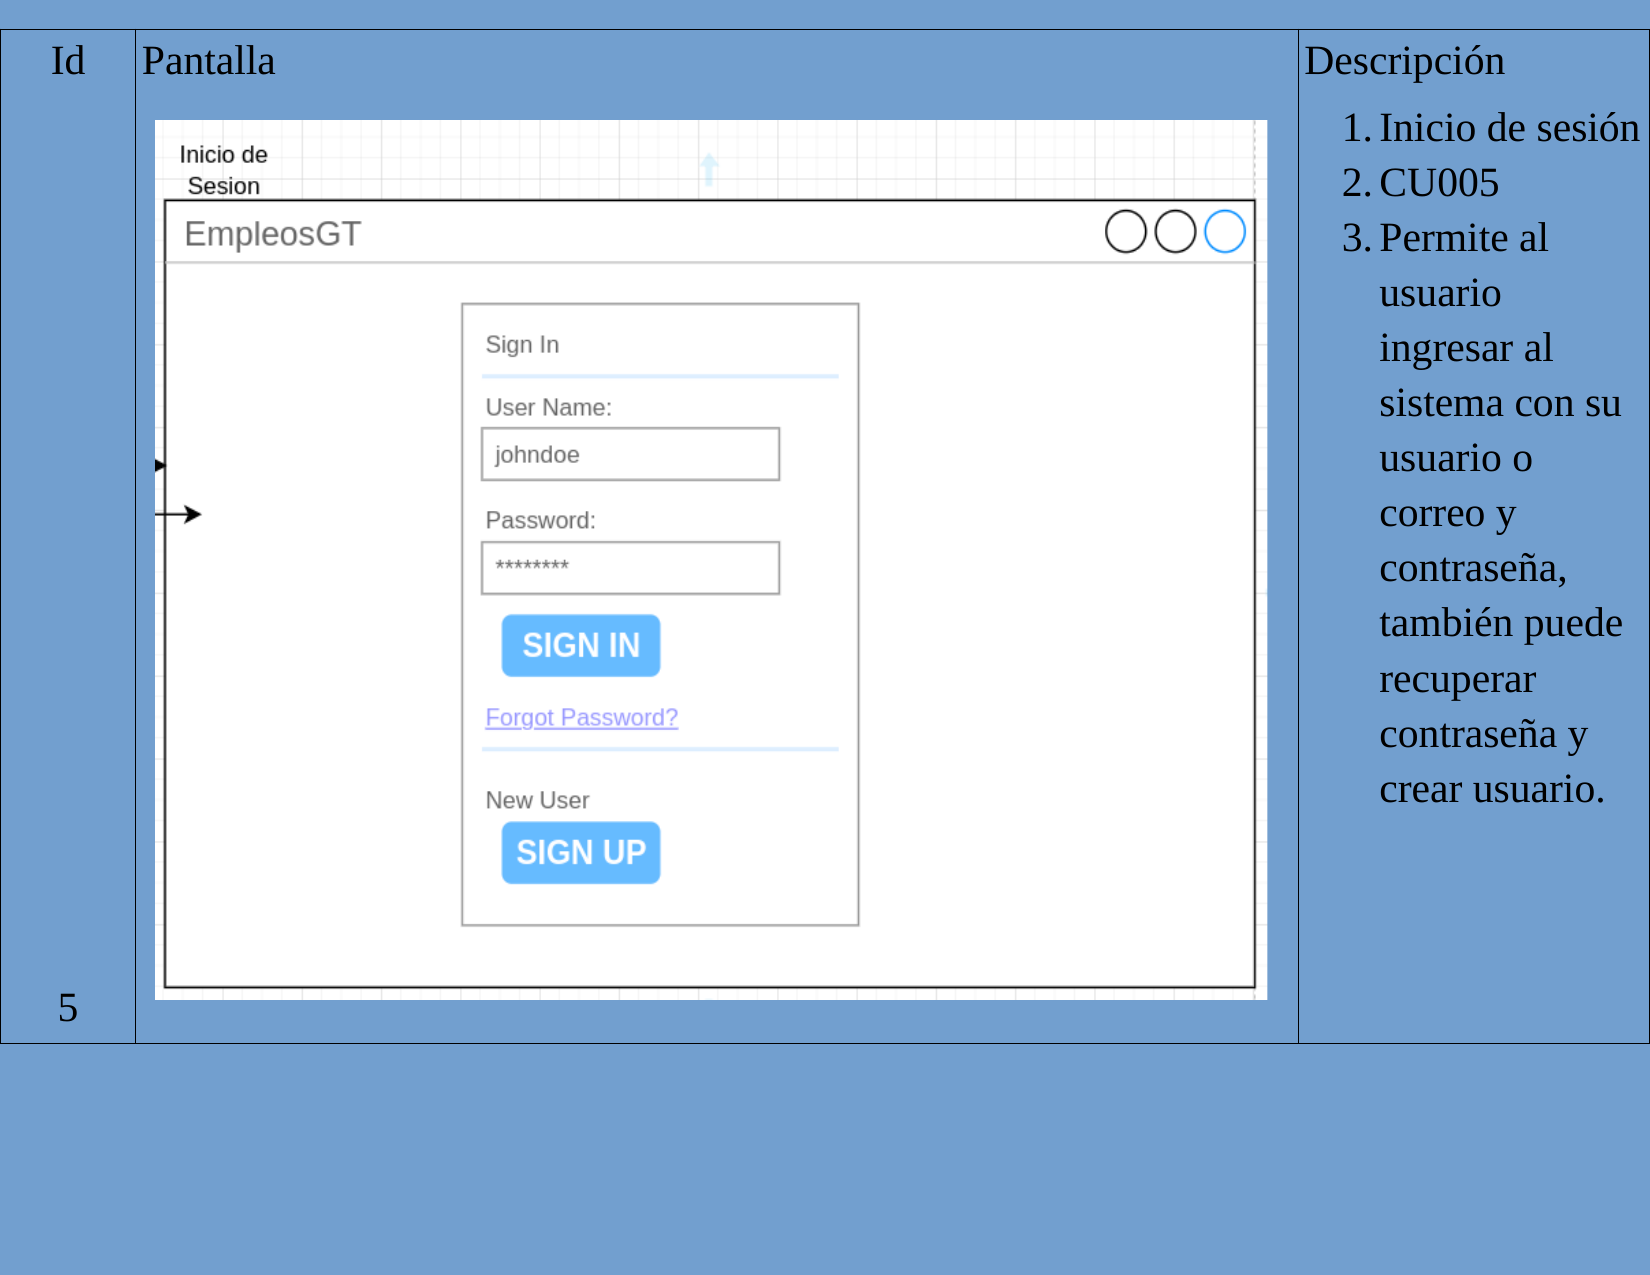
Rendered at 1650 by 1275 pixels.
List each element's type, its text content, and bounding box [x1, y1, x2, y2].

table_header Id [1, 30, 135, 96]
table_header Pantalla [136, 30, 1298, 96]
picture [155, 120, 1268, 1000]
table_cell [136, 96, 1298, 1043]
table_cell 5 [1, 96, 135, 1043]
table_cell Inicio de sesión CU005 Permite al usuario ingresar al sistema con su usuario o correo y contraseña, también puede recuperar contraseña y crear usuario. [1299, 96, 1649, 1043]
table_header Descripción [1299, 30, 1649, 96]
